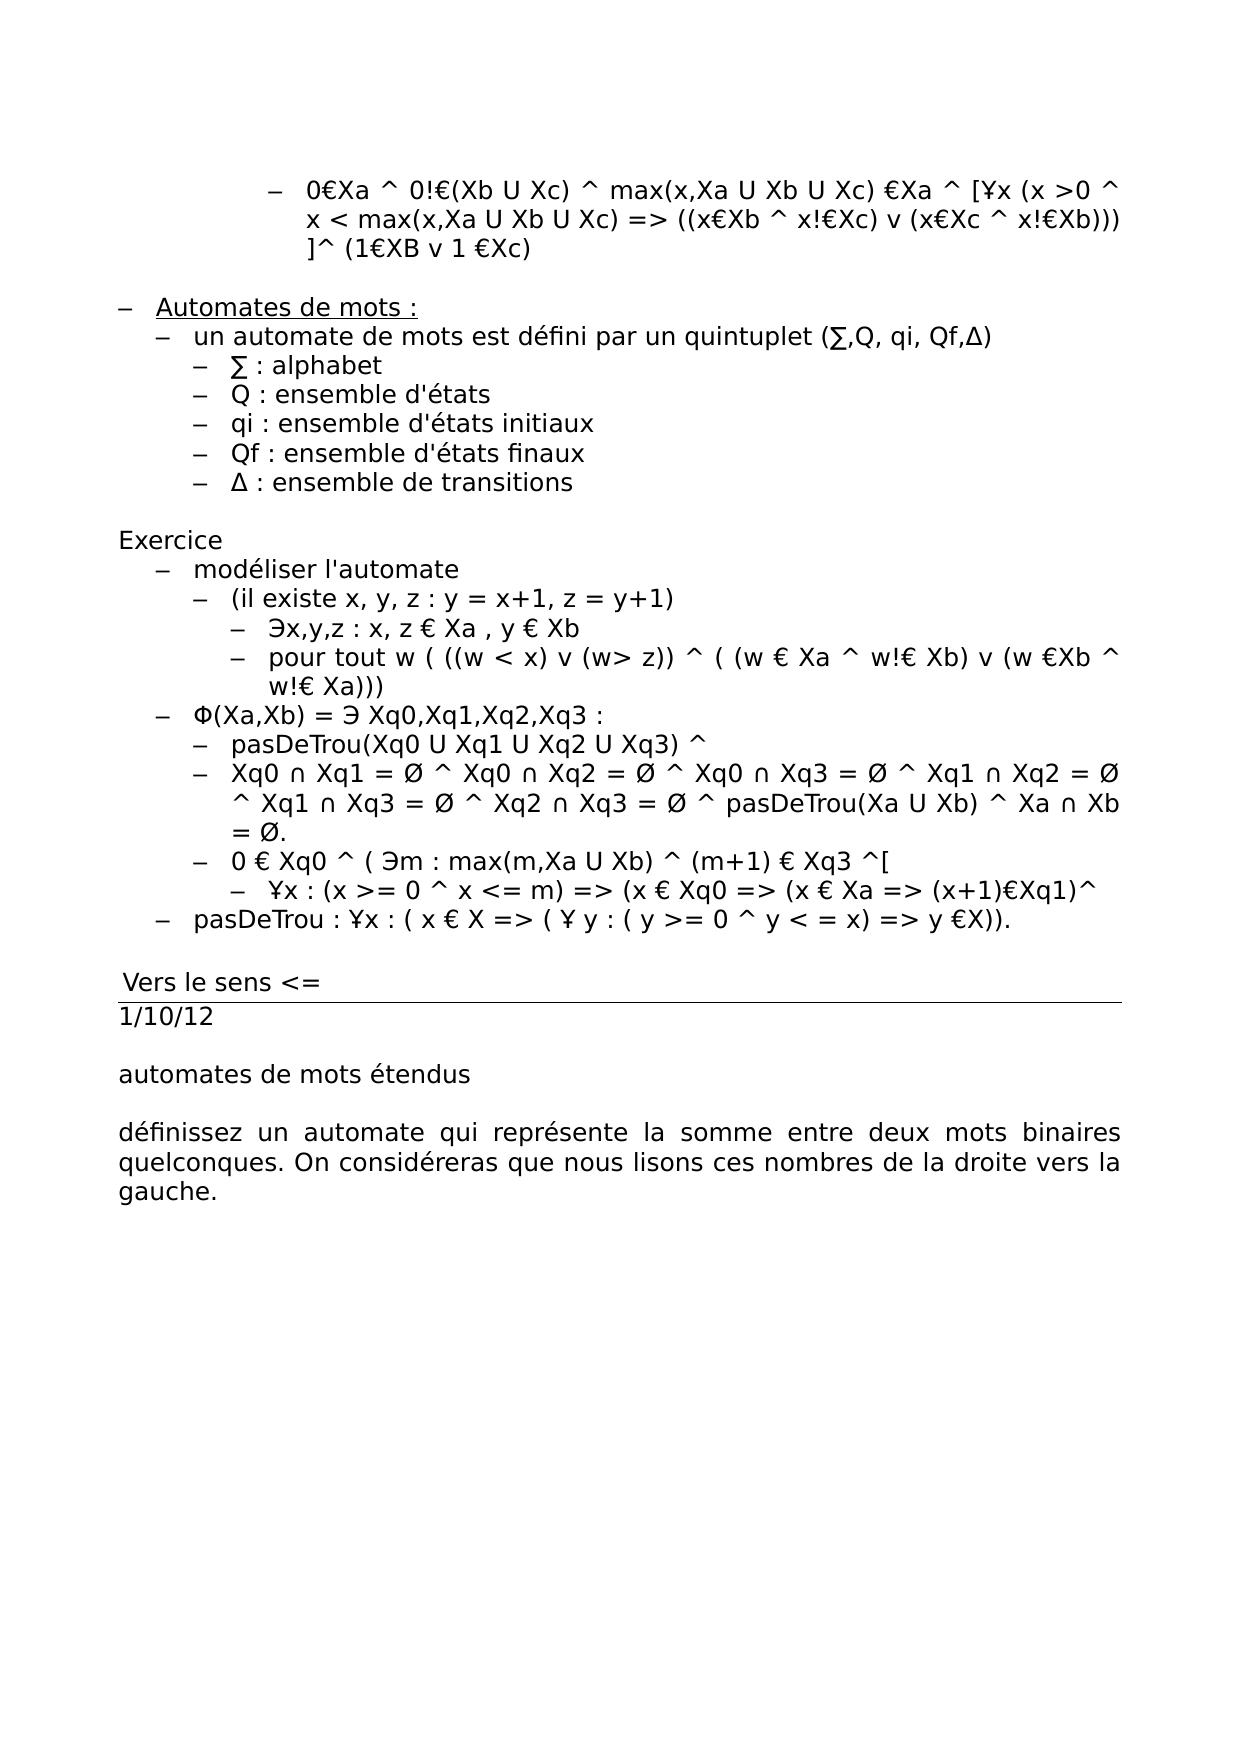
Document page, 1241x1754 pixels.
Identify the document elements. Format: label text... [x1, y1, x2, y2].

text Exercice [118, 526, 1122, 556]
list ∑ : alphabet [193, 351, 1122, 381]
list pasDeTrou : Ұx : ( x € X => ( Ұ y : ( y >= 0 ^ y < = x) => y €X)). [156, 906, 1122, 935]
list pasDeTrou(Xq0 U Xq1 U Xq2 U Xq3) ^ [193, 731, 1122, 760]
list (il existe x, y, z : y = x+1, z = y+1) [193, 585, 1122, 614]
list Qf : ensemble d'états finaux [193, 439, 1122, 468]
list un automate de mots est défini par un quintuplet (∑,Q, qi, Qf,Δ) [156, 322, 1122, 351]
text définissez un automate qui représente la somme entre deux mots binaires quelconques. On considéreras que nous lisons ces nombres de la droite vers la gauche. [118, 1118, 1122, 1206]
list modéliser l'automate [156, 556, 1122, 585]
list Эx,y,z : x, z € Xa , y € Xb [231, 614, 1122, 643]
list Ұx : (x >= 0 ^ x <= m) => (x € Xq0 => (x € Xa => (x+1)€Xq1)^ [231, 876, 1122, 906]
text 1/10/12 [118, 1003, 1122, 1031]
list 0€Xa ^ 0!€(Xb U Xc) ^ max(x,Xa U Xb U Xc) €Xa ^ [Ұx (x >0 ^ x < max(x,Xa U Xb U Xc) => ((x€Xb ^ x!€Xc) v (x€Xc ^ x!€Xb))) ]^ (1€XB v 1 €Xc) [268, 176, 1122, 264]
list Xq0 ∩ Xq1 = Ø ^ Xq0 ∩ Xq2 = Ø ^ Xq0 ∩ Xq3 = Ø ^ Xq1 ∩ Xq2 = Ø ^ Xq1 ∩ Xq3 = Ø ^ Xq2 ∩ Xq3 = Ø ^ pasDeTrou(Xa U Xb) ^ Xa ∩ Xb = Ø. [193, 760, 1122, 847]
list Δ : ensemble de transitions [193, 468, 1122, 497]
list Φ(Xa,Xb) = Э Xq0,Xq1,Xq2,Xq3 : [156, 701, 1122, 731]
list pour tout w ( ((w < x) v (w> z)) ^ ( (w € Xa ^ w!€ Xb) v (w €Xb ^ w!€ Xa))) [231, 643, 1122, 701]
list 0 € Xq0 ^ ( Эm : max(m,Xa U Xb) ^ (m+1) € Xq3 ^[ [193, 847, 1122, 876]
text Vers le sens <= [118, 964, 1122, 1002]
list qi : ensemble d'états initiaux [193, 410, 1122, 439]
text automates de mots étendus [118, 1060, 1122, 1089]
list Q : ensemble d'états [193, 381, 1122, 410]
list Automates de mots : [118, 293, 1122, 322]
